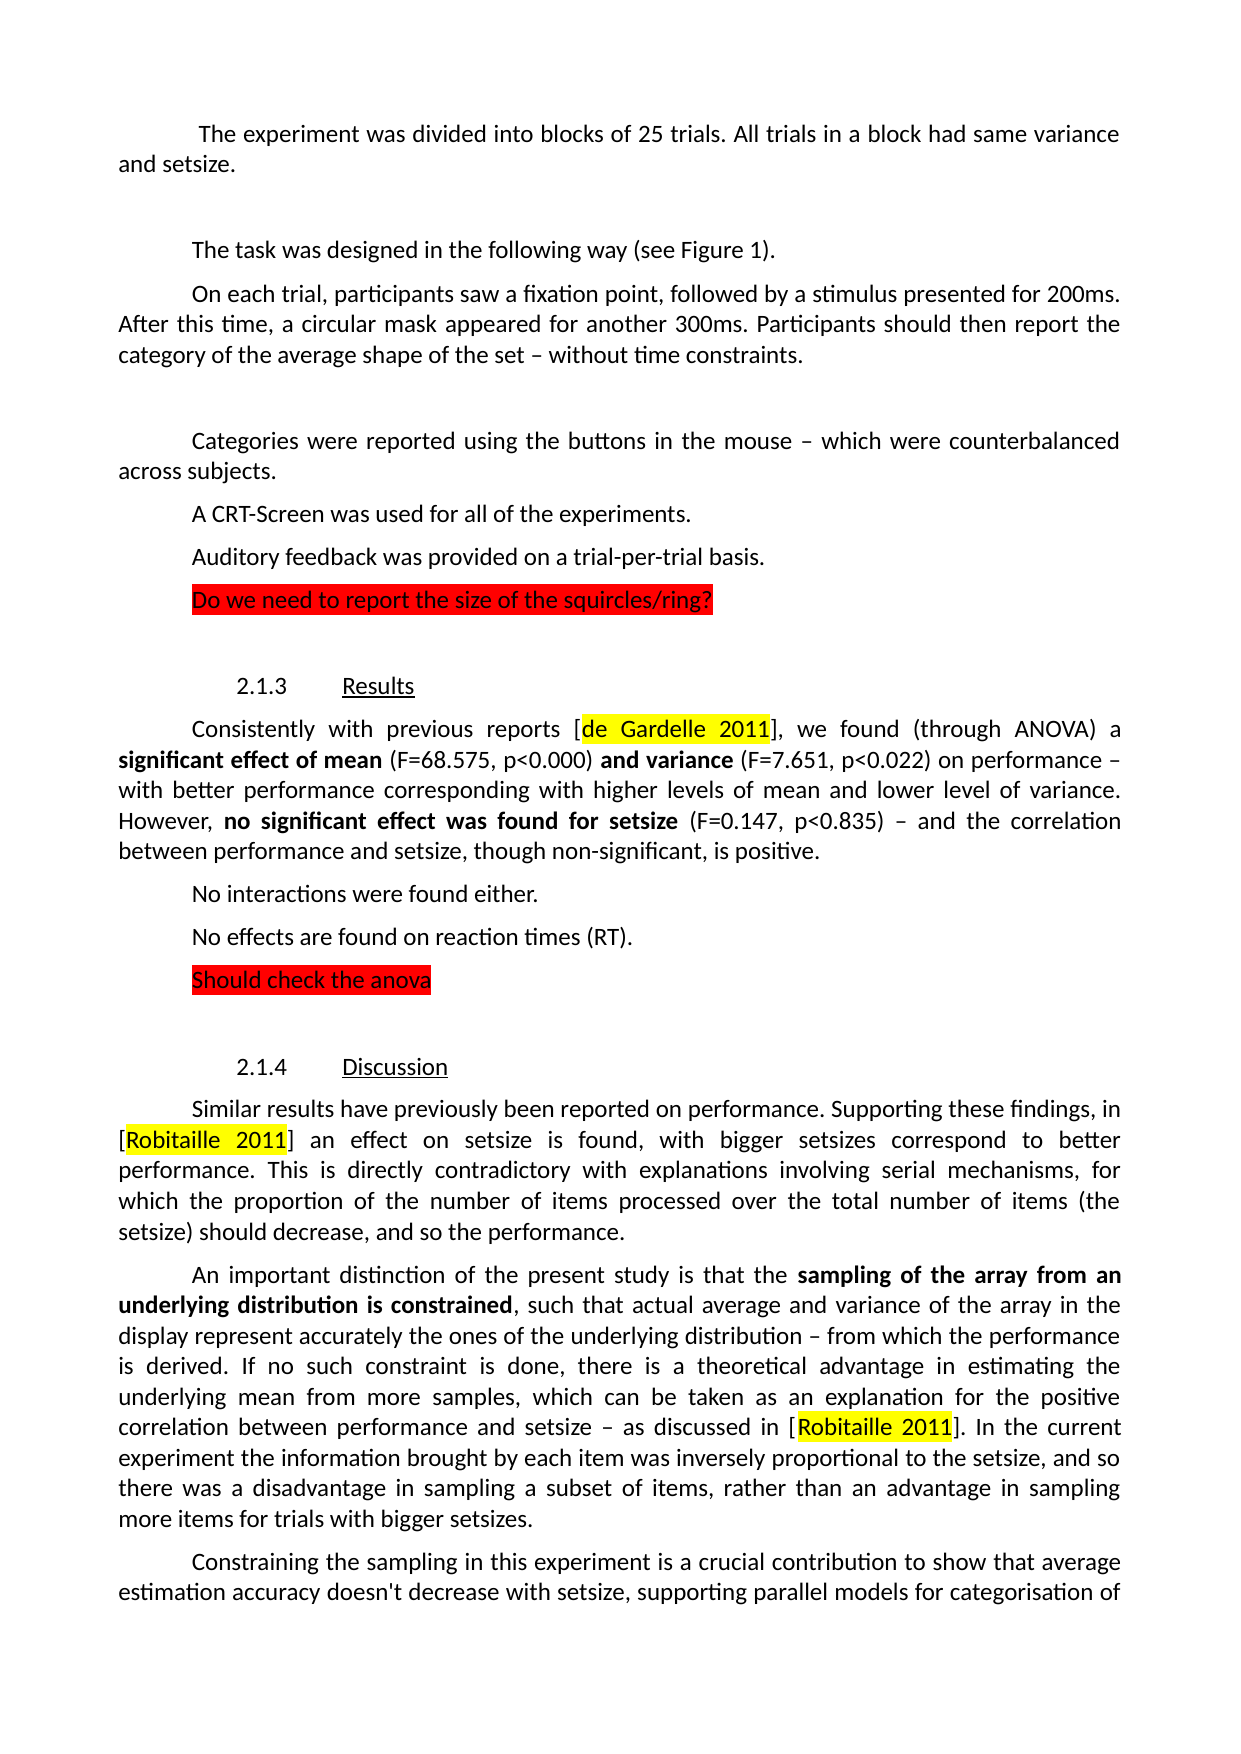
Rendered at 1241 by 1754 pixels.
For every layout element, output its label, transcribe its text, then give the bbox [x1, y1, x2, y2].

text Consistently with previous reports [de Gardelle 2011], we found (through ANOVA) a significant effect of mean (F=68.575, p<0.000) and variance (F=7.651, p<0.022) on performance – with better performance corresponding with higher levels of mean and lower level of variance. However, no significant effect was found for setsize (F=0.147, p<0.835) – and the correlation between performance and setsize, though non-significant, is positive. [118, 713, 1122, 866]
text Auditory feedback was provided on a trial-per-trial basis. [118, 541, 1122, 572]
text Constraining the sampling in this experiment is a crucial contribution to show that average estimation accuracy doesn't decrease with setsize, supporting parallel models for categorisation of [118, 1546, 1122, 1607]
text Should check the anova [118, 964, 1122, 995]
text Similar results have previously been reported on performance. Supporting these findings, in [Robitaille 2011] an effect on setsize is found, with bigger setsizes correspond to better performance. This is directly contradictory with explanations involving serial mechanisms, for which the proportion of the number of items processed over the total number of items (the setsize) should decrease, and so the performance. [118, 1094, 1122, 1246]
text A CRT-Screen was used for all of the experiments. [118, 498, 1122, 529]
text Do we need to report the size of the squircles/ring? [118, 584, 1122, 615]
text The task was designed in the following way (see Figure 1). [118, 235, 1122, 265]
list Discussion [231, 1051, 1122, 1081]
text An important distinction of the present study is that the sampling of the array from an underlying distribution is constrained, such that actual average and variance of the array in the display represent accurately the ones of the underlying distribution – from which the performance is derived. If no such constraint is done, there is a theoretical advantage in estimating the underlying mean from more samples, which can be taken as an explanation for the positive correlation between performance and setsize – as discussed in [Robitaille 2011]. In the current experiment the information brought by each item was inversely proportional to the setsize, and so there was a disadvantage in sampling a subset of items, rather than an advantage in sampling more items for trials with bigger setsizes. [118, 1259, 1122, 1533]
text No effects are found on reaction times (RT). [118, 922, 1122, 952]
text No interactions were found either. [118, 878, 1122, 909]
text The experiment was divided into blocks of 25 trials. All trials in a block had same variance and setsize. [118, 118, 1122, 179]
list Results [231, 670, 1122, 701]
text On each trial, participants saw a fixation point, followed by a stimulus presented for 200ms. After this time, a circular mask appeared for another 300ms. Participants should then report the category of the average shape of the set – without time constraints. [118, 278, 1122, 369]
text Categories were reported using the buttons in the mouse – which were counterbalanced across subjects. [118, 425, 1122, 486]
